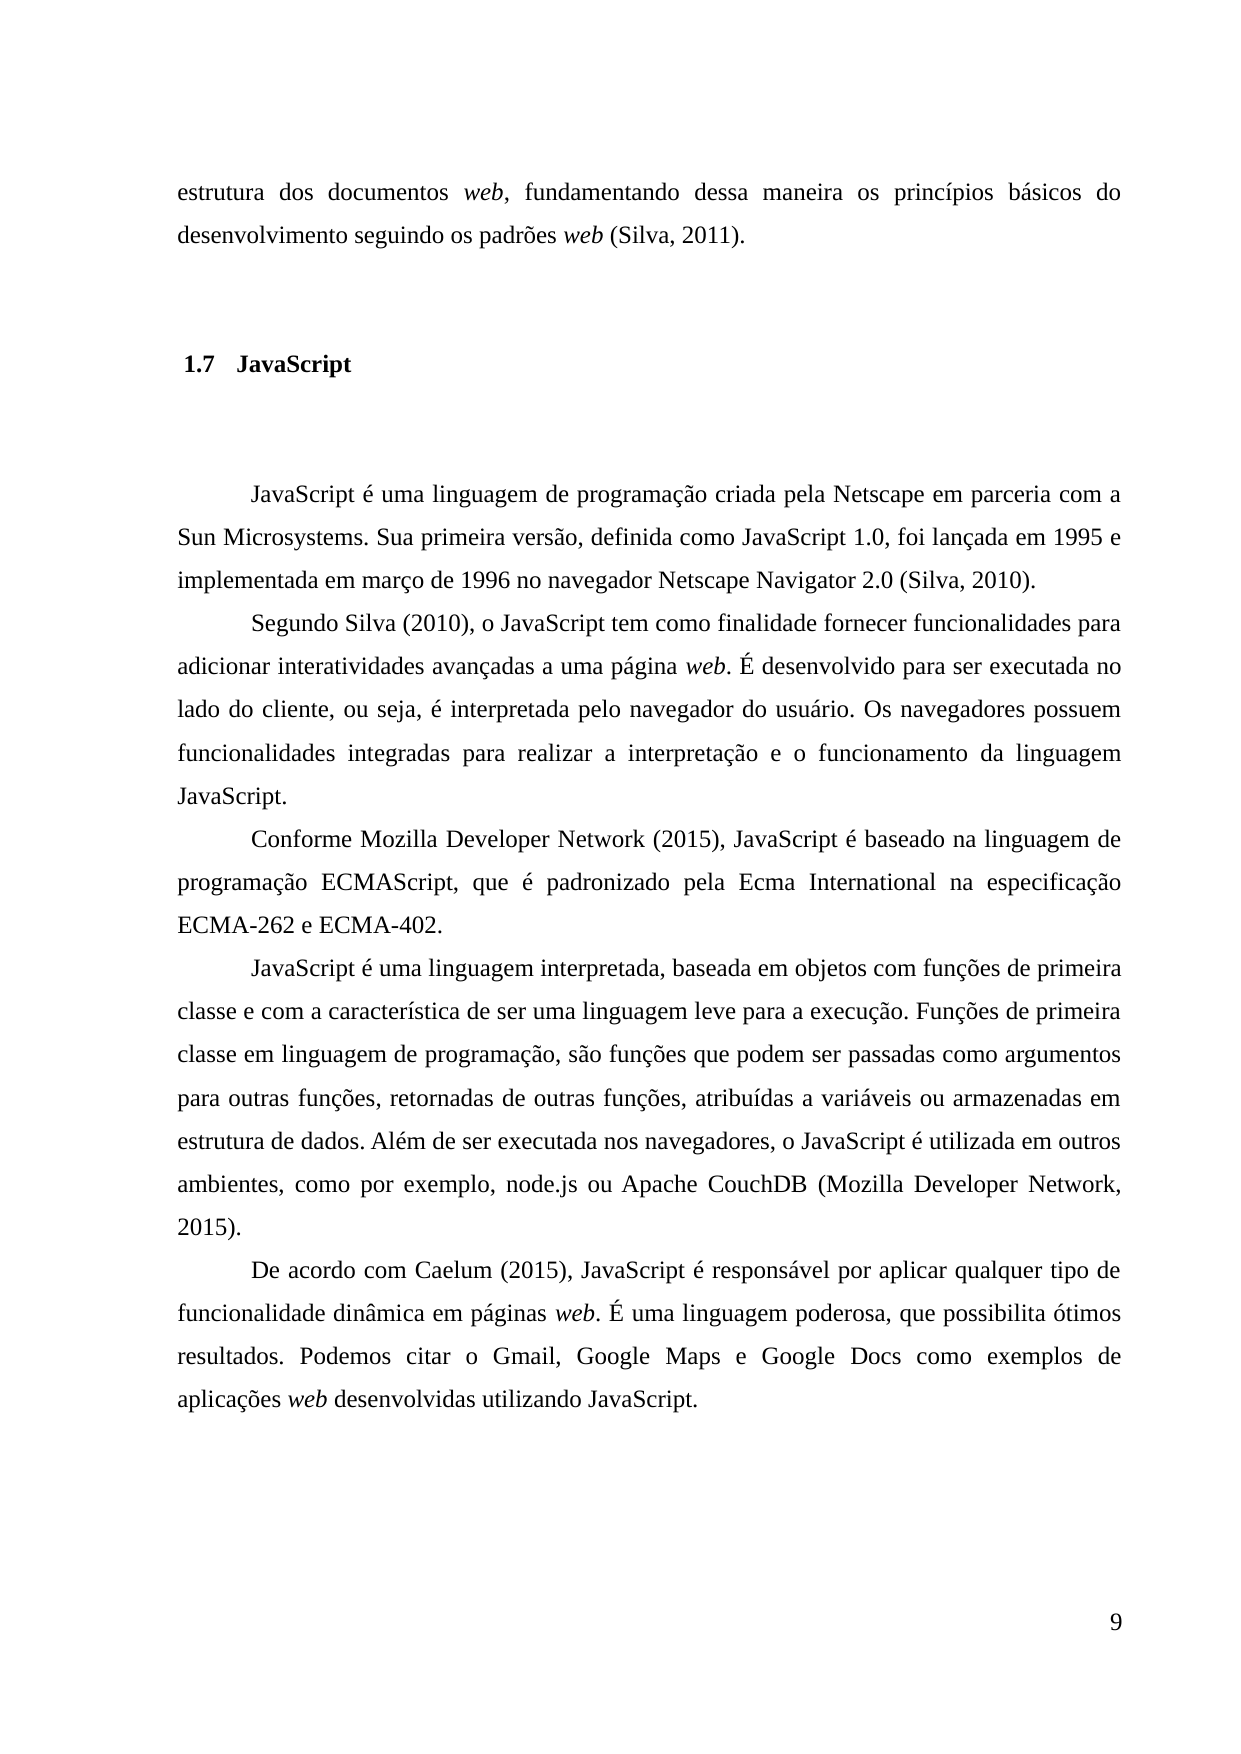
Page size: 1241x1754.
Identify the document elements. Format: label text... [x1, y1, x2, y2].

text estrutura dos documentos web, fundamentando dessa maneira os princípios básicos do desenvolvimento seguindo os padrões web (Silva, 2011). [177, 177, 1122, 249]
subtitle JavaScript [177, 349, 1122, 378]
text JavaScript é uma linguagem de programação criada pela Netscape em parceria com a Sun Microsystems. Sua primeira versão, definida como JavaScript 1.0, foi lançada em 1995 e implementada em março de 1996 no navegador Netscape Navigator 2.0 (Silva, 2010). [177, 479, 1122, 594]
text Segundo Silva (2010), o JavaScript tem como finalidade fornecer funcionalidades para adicionar interatividades avançadas a uma página web. É desenvolvido para ser executada no lado do cliente, ou seja, é interpretada pelo navegador do usuário. Os navegadores possuem funcionalidades integradas para realizar a interpretação e o funcionamento da linguagem JavaScript. [177, 608, 1122, 809]
text De acordo com Caelum (2015), JavaScript é responsável por aplicar qualquer tipo de funcionalidade dinâmica em páginas web. É uma linguagem poderosa, que possibilita ótimos resultados. Podemos citar o Gmail, Google Maps e Google Docs como exemplos de aplicações web desenvolvidas utilizando JavaScript. [177, 1255, 1122, 1413]
text JavaScript é uma linguagem interpretada, baseada em objetos com funções de primeira classe e com a característica de ser uma linguagem leve para a execução. Funções de primeira classe em linguagem de programação, são funções que podem ser passadas como argumentos para outras funções, retornadas de outras funções, atribuídas a variáveis ou armazenadas em estrutura de dados. Além de ser executada nos navegadores, o JavaScript é utilizada em outros ambientes, como por exemplo, node.js ou Apache CouchDB (Mozilla Developer Network, 2015). [177, 953, 1122, 1241]
text Conforme Mozilla Developer Network (2015), JavaScript é baseado na linguagem de programação ECMAScript, que é padronizado pela Ecma International na especificação ECMA-262 e ECMA-402. [177, 824, 1122, 939]
